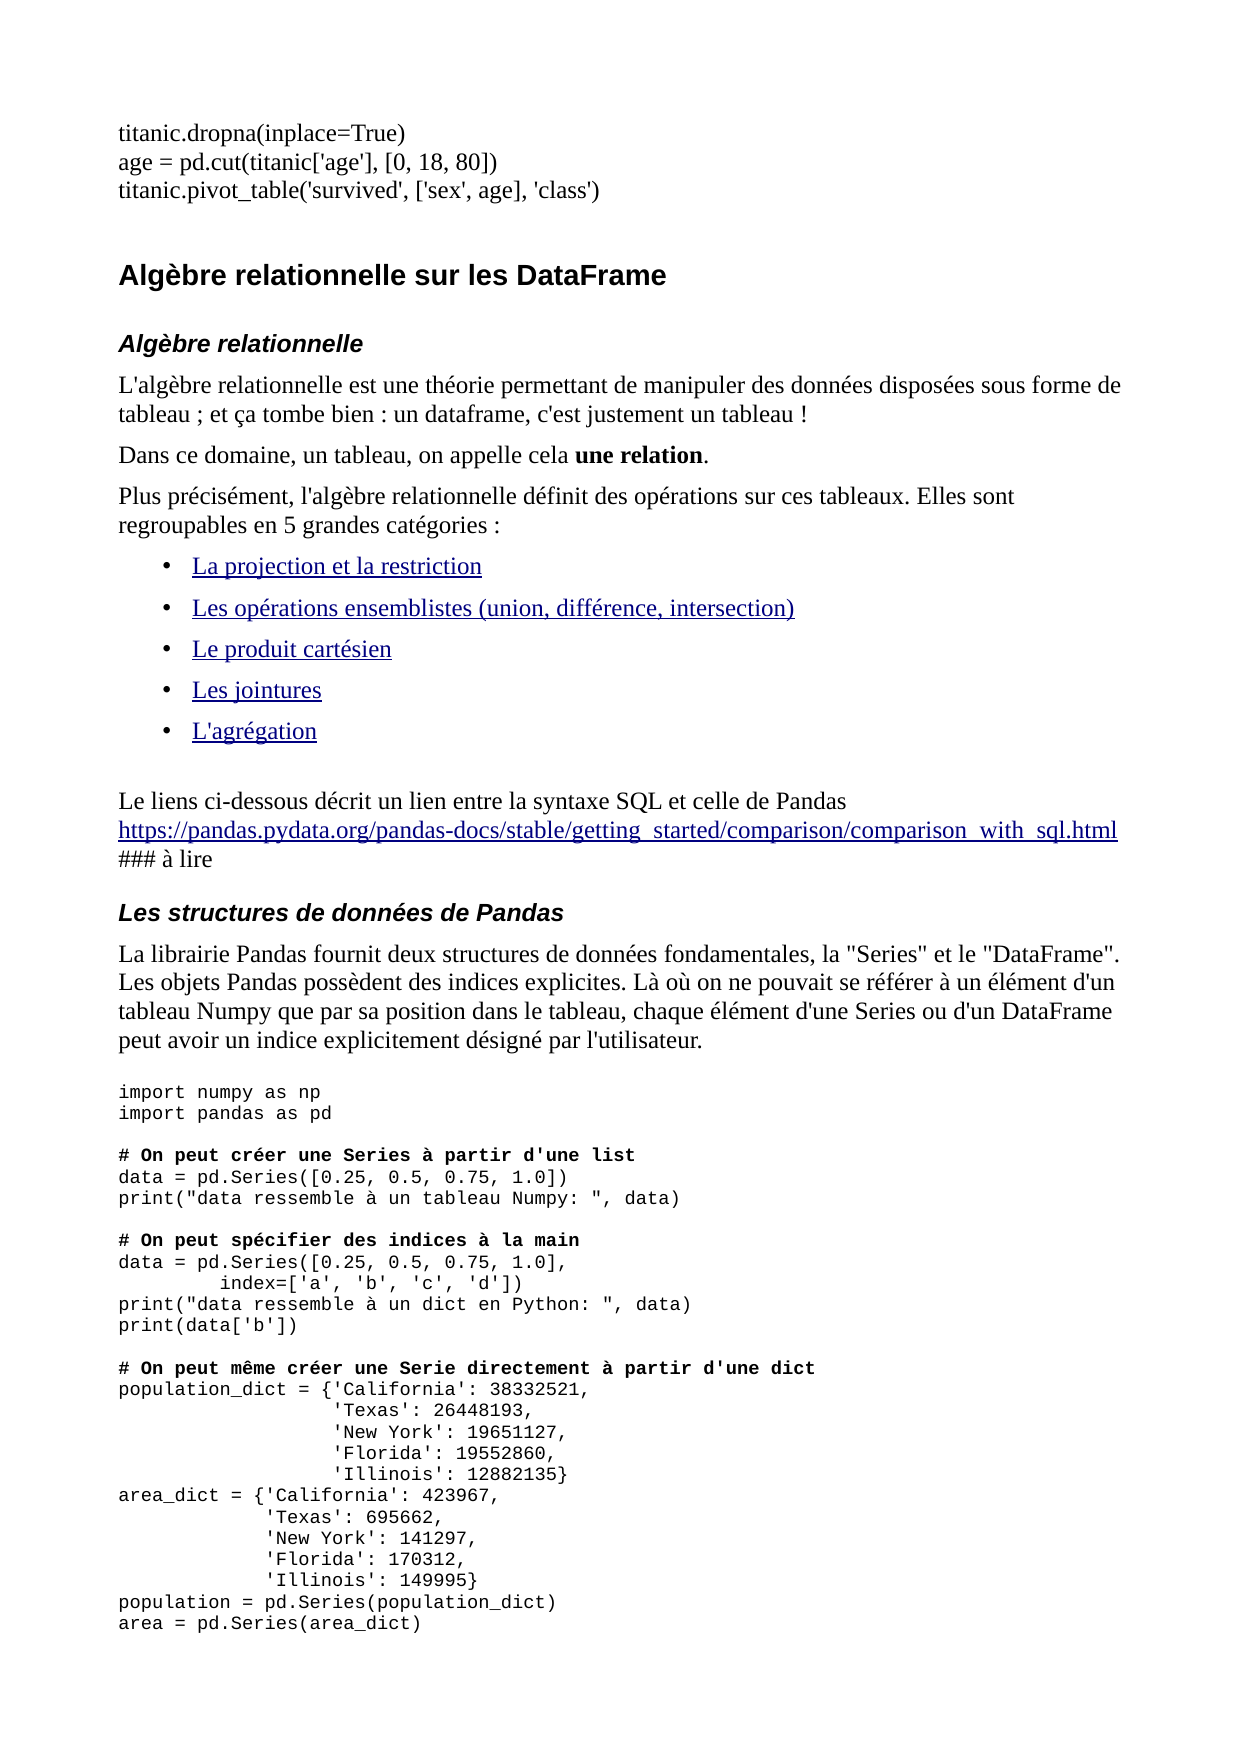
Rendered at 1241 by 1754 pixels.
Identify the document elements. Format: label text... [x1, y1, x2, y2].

text data = pd.Series([0.25, 0.5, 0.75, 1.0]) [118, 1167, 1122, 1189]
subtitle Les structures de données de Pandas [118, 898, 1122, 926]
text import pandas as pd [118, 1104, 1122, 1125]
text Dans ce domaine, un tableau, on appelle cela une relation. [118, 440, 1122, 469]
text import numpy as np [118, 1082, 1122, 1104]
text Plus précisément, l'algèbre relationnelle définit des opérations sur ces tableaux. Elles sont regroupables en 5 grandes catégories : [118, 481, 1122, 539]
text La librairie Pandas fournit deux structures de données fondamentales, la "Series" et le "DataFrame". [118, 939, 1122, 967]
list Le produit cartésien [162, 634, 1122, 663]
subtitle Algèbre relationnelle [118, 329, 1122, 358]
text data = pd.Series([0.25, 0.5, 0.75, 1.0], [118, 1252, 1122, 1274]
text print("data ressemble à un dict en Python: ", data) [118, 1295, 1122, 1316]
text titanic.dropna(inplace=True) [118, 118, 1122, 147]
text titanic.pivot_table('survived', ['sex', age], 'class') [118, 176, 1122, 204]
subtitle Algèbre relationnelle sur les DataFrame [118, 258, 1122, 292]
text age = pd.cut(titanic['age'], [0, 18, 80]) [118, 147, 1122, 176]
text 'Texas': 695662, [118, 1507, 1122, 1529]
text area = pd.Series(area_dict) [118, 1614, 1122, 1635]
text print("data ressemble à un tableau Numpy: ", data) [118, 1189, 1122, 1210]
list Les jointures [162, 675, 1122, 704]
text Le liens ci-dessous décrit un lien entre la syntaxe SQL et celle de Pandas [118, 786, 1122, 815]
text index=['a', 'b', 'c', 'd']) [118, 1274, 1122, 1295]
text # On peut même créer une Serie directement à partir d'une dict [118, 1359, 1122, 1380]
text ### à lire [118, 844, 1122, 873]
text L'algèbre relationnelle est une théorie permettant de manipuler des données disposées sous forme de tableau ; et ça tombe bien : un dataframe, c'est justement un tableau ! [118, 370, 1122, 428]
text area_dict = {'California': 423967, [118, 1486, 1122, 1507]
text 'Illinois': 149995} [118, 1571, 1122, 1592]
text population = pd.Series(population_dict) [118, 1592, 1122, 1614]
text 'Illinois': 12882135} [118, 1465, 1122, 1486]
text https://pandas.pydata.org/pandas-docs/stable/getting_started/comparison/comparison_with_sql.html [118, 815, 1122, 844]
list Les opérations ensemblistes (union, différence, intersection) [162, 593, 1122, 621]
text Les objets Pandas possèdent des indices explicites. Là où on ne pouvait se référer à un élément d'un tableau Numpy que par sa position dans le tableau, chaque élément d'une Series ou d'un DataFrame peut avoir un indice explicitement désigné par l'utilisateur. [118, 967, 1122, 1054]
text 'Texas': 26448193, [118, 1401, 1122, 1422]
list La projection et la restriction [162, 551, 1122, 580]
text # On peut créer une Series à partir d'une list [118, 1146, 1122, 1167]
text 'New York': 19651127, [118, 1422, 1122, 1444]
text 'Florida': 19552860, [118, 1444, 1122, 1465]
list L'agrégation [162, 716, 1122, 745]
text 'Florida': 170312, [118, 1550, 1122, 1571]
text 'New York': 141297, [118, 1529, 1122, 1550]
text # On peut spécifier des indices à la main [118, 1231, 1122, 1252]
text population_dict = {'California': 38332521, [118, 1380, 1122, 1401]
text print(data['b']) [118, 1316, 1122, 1337]
